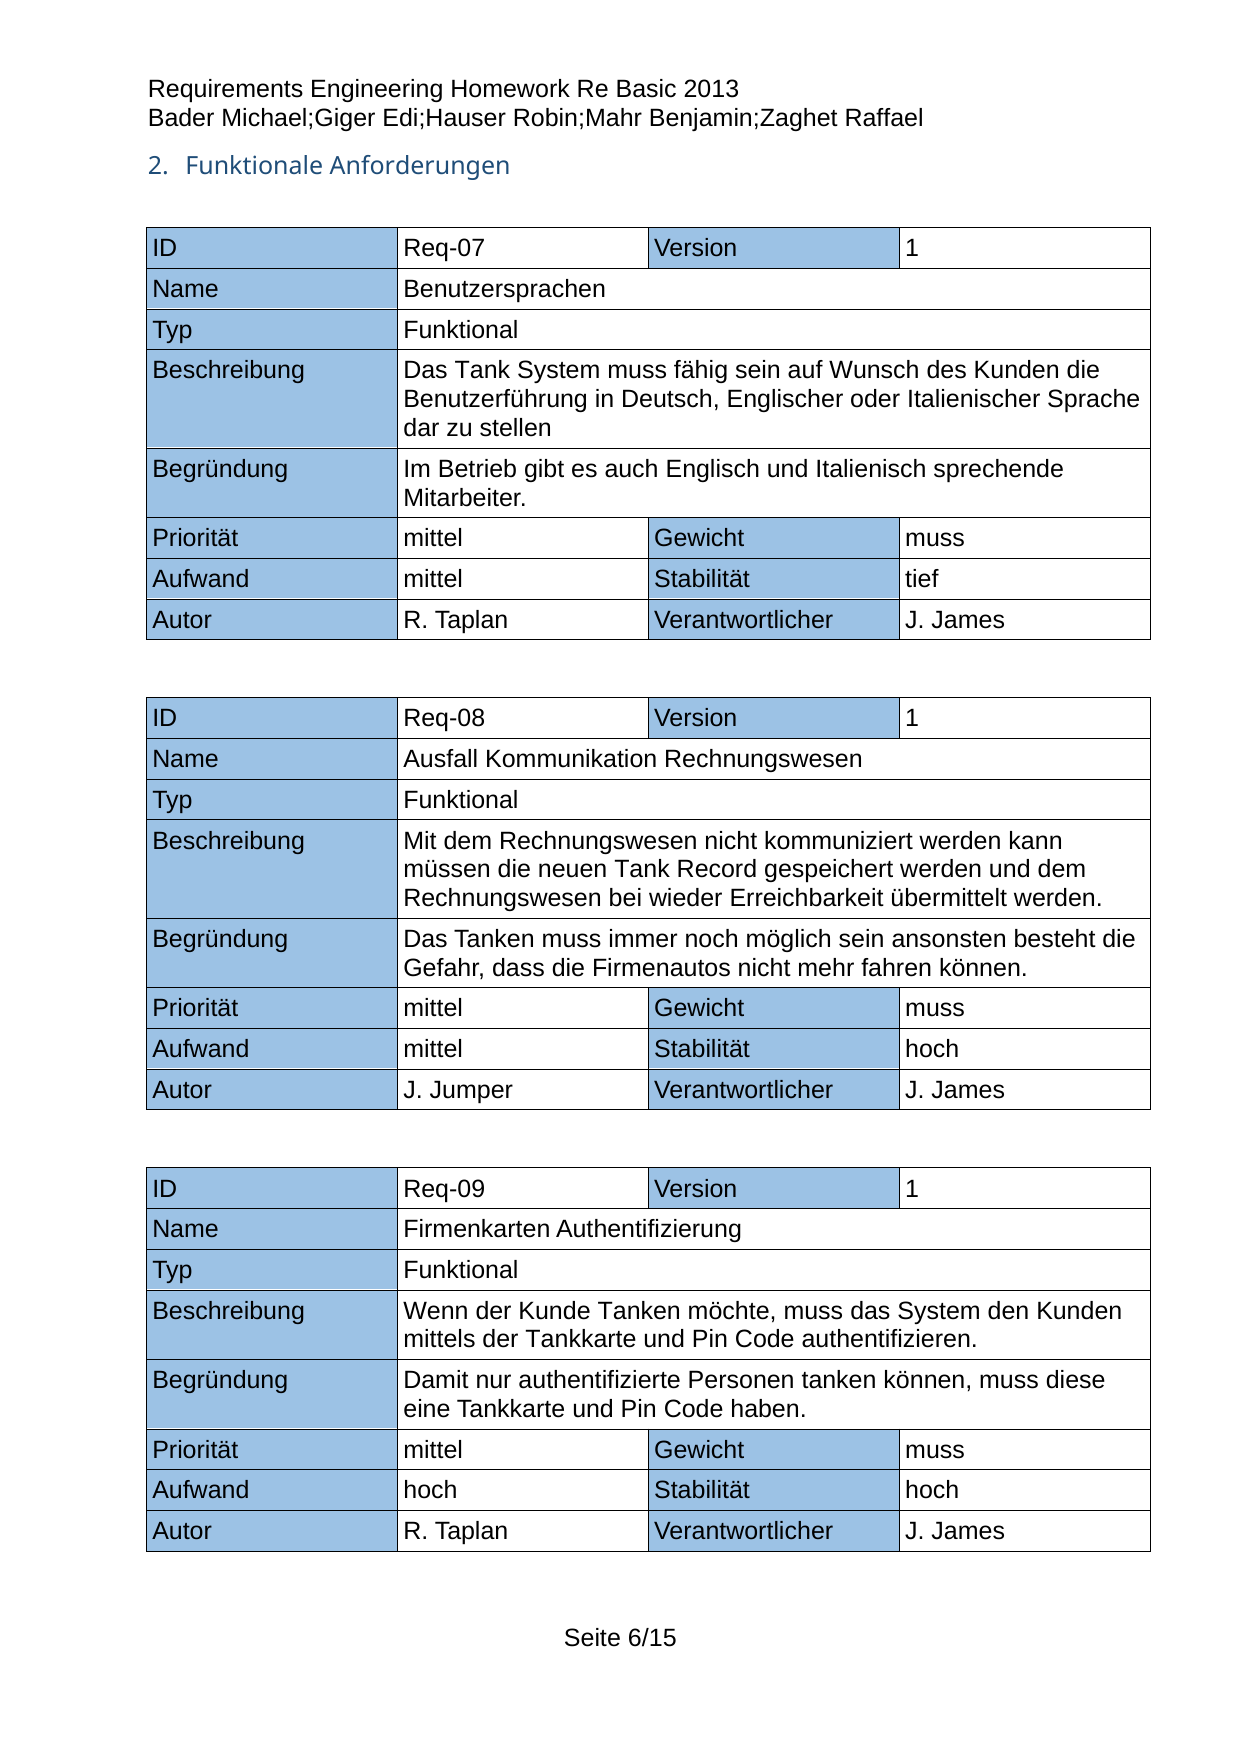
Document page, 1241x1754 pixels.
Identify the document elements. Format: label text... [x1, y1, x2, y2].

table_cell mittel [398, 559, 648, 598]
subtitle Funktionale Anforderungen [148, 148, 1093, 182]
table_cell Autor [147, 600, 397, 639]
table_cell Typ [147, 780, 397, 819]
table_cell J. James [900, 1511, 1150, 1551]
table_cell tief [900, 559, 1150, 598]
table_cell Begründung [147, 449, 397, 517]
table_cell Name [147, 1209, 397, 1249]
table_cell Aufwand [147, 1470, 397, 1510]
table_cell hoch [398, 1470, 648, 1510]
table_cell Autor [147, 1070, 397, 1109]
table_cell Name [147, 269, 397, 308]
table_cell J. Jumper [398, 1070, 648, 1109]
table_cell Verantwortlicher [649, 1511, 899, 1551]
table_cell Das Tanken muss immer noch möglich sein ansonsten besteht die Gefahr, dass die Firmenautos nicht mehr fahren können. [398, 919, 1150, 987]
table_cell muss [900, 518, 1150, 558]
table_cell Autor [147, 1511, 397, 1551]
table_cell Das Tank System muss fähig sein auf Wunsch des Kunden die Benutzerführung in Deutsch, Englischer oder Italienischer Sprache dar zu stellen [398, 350, 1150, 447]
table_cell Stabilität [649, 1470, 899, 1510]
table_cell Wenn der Kunde Tanken möchte, muss das System den Kunden mittels der Tankkarte und Pin Code authentifizieren. [398, 1291, 1150, 1359]
table_cell Beschreibung [147, 1291, 397, 1359]
table_cell mittel [398, 988, 648, 1028]
table_cell Typ [147, 1250, 397, 1289]
table_header Req-08 [398, 698, 648, 738]
table_header Req-09 [398, 1168, 648, 1208]
table_cell Beschreibung [147, 820, 397, 918]
table_cell Verantwortlicher [649, 1070, 899, 1109]
table_cell Gewicht [649, 1430, 899, 1469]
table_header Version [649, 228, 899, 268]
table_cell J. James [900, 600, 1150, 639]
table_cell Funktional [398, 1250, 1150, 1289]
table_cell Benutzersprachen [398, 269, 1150, 308]
table_cell muss [900, 988, 1150, 1028]
table_header ID [147, 228, 397, 268]
table_cell Firmenkarten Authentifizierung [398, 1209, 1150, 1249]
table_header ID [147, 698, 397, 738]
table_cell Verantwortlicher [649, 600, 899, 639]
table_cell Ausfall Kommunikation Rechnungswesen [398, 739, 1150, 779]
table_header Req-07 [398, 228, 648, 268]
table_cell hoch [900, 1029, 1150, 1068]
table_header Version [649, 698, 899, 738]
table_cell R. Taplan [398, 600, 648, 639]
table_cell Begründung [147, 919, 397, 987]
table_cell Typ [147, 310, 397, 349]
table_cell Priorität [147, 518, 397, 558]
table_cell Begründung [147, 1360, 397, 1428]
table_cell mittel [398, 1029, 648, 1068]
table_header Version [649, 1168, 899, 1208]
table_cell Beschreibung [147, 350, 397, 447]
table_cell hoch [900, 1470, 1150, 1510]
table_cell Damit nur authentifizierte Personen tanken können, muss diese eine Tankkarte und Pin Code haben. [398, 1360, 1150, 1428]
table_header ID [147, 1168, 397, 1208]
table_cell Mit dem Rechnungswesen nicht kommuniziert werden kann müssen die neuen Tank Record gespeichert werden und dem Rechnungswesen bei wieder Erreichbarkeit übermittelt werden. [398, 820, 1150, 918]
table_cell Gewicht [649, 988, 899, 1028]
table_cell Funktional [398, 310, 1150, 349]
table_cell R. Taplan [398, 1511, 648, 1551]
table_cell Stabilität [649, 559, 899, 598]
table_header 1 [900, 1168, 1150, 1208]
table_cell Name [147, 739, 397, 779]
table_cell Aufwand [147, 1029, 397, 1068]
table_cell Aufwand [147, 559, 397, 598]
table_cell Funktional [398, 780, 1150, 819]
table_cell Gewicht [649, 518, 899, 558]
table_cell mittel [398, 1430, 648, 1469]
table_cell mittel [398, 518, 648, 558]
table_cell muss [900, 1430, 1150, 1469]
table_header 1 [900, 698, 1150, 738]
table_cell Priorität [147, 1430, 397, 1469]
table_cell Im Betrieb gibt es auch Englisch und Italienisch sprechende Mitarbeiter. [398, 449, 1150, 517]
table_header 1 [900, 228, 1150, 268]
table_cell Priorität [147, 988, 397, 1028]
table_cell J. James [900, 1070, 1150, 1109]
table_cell Stabilität [649, 1029, 899, 1068]
